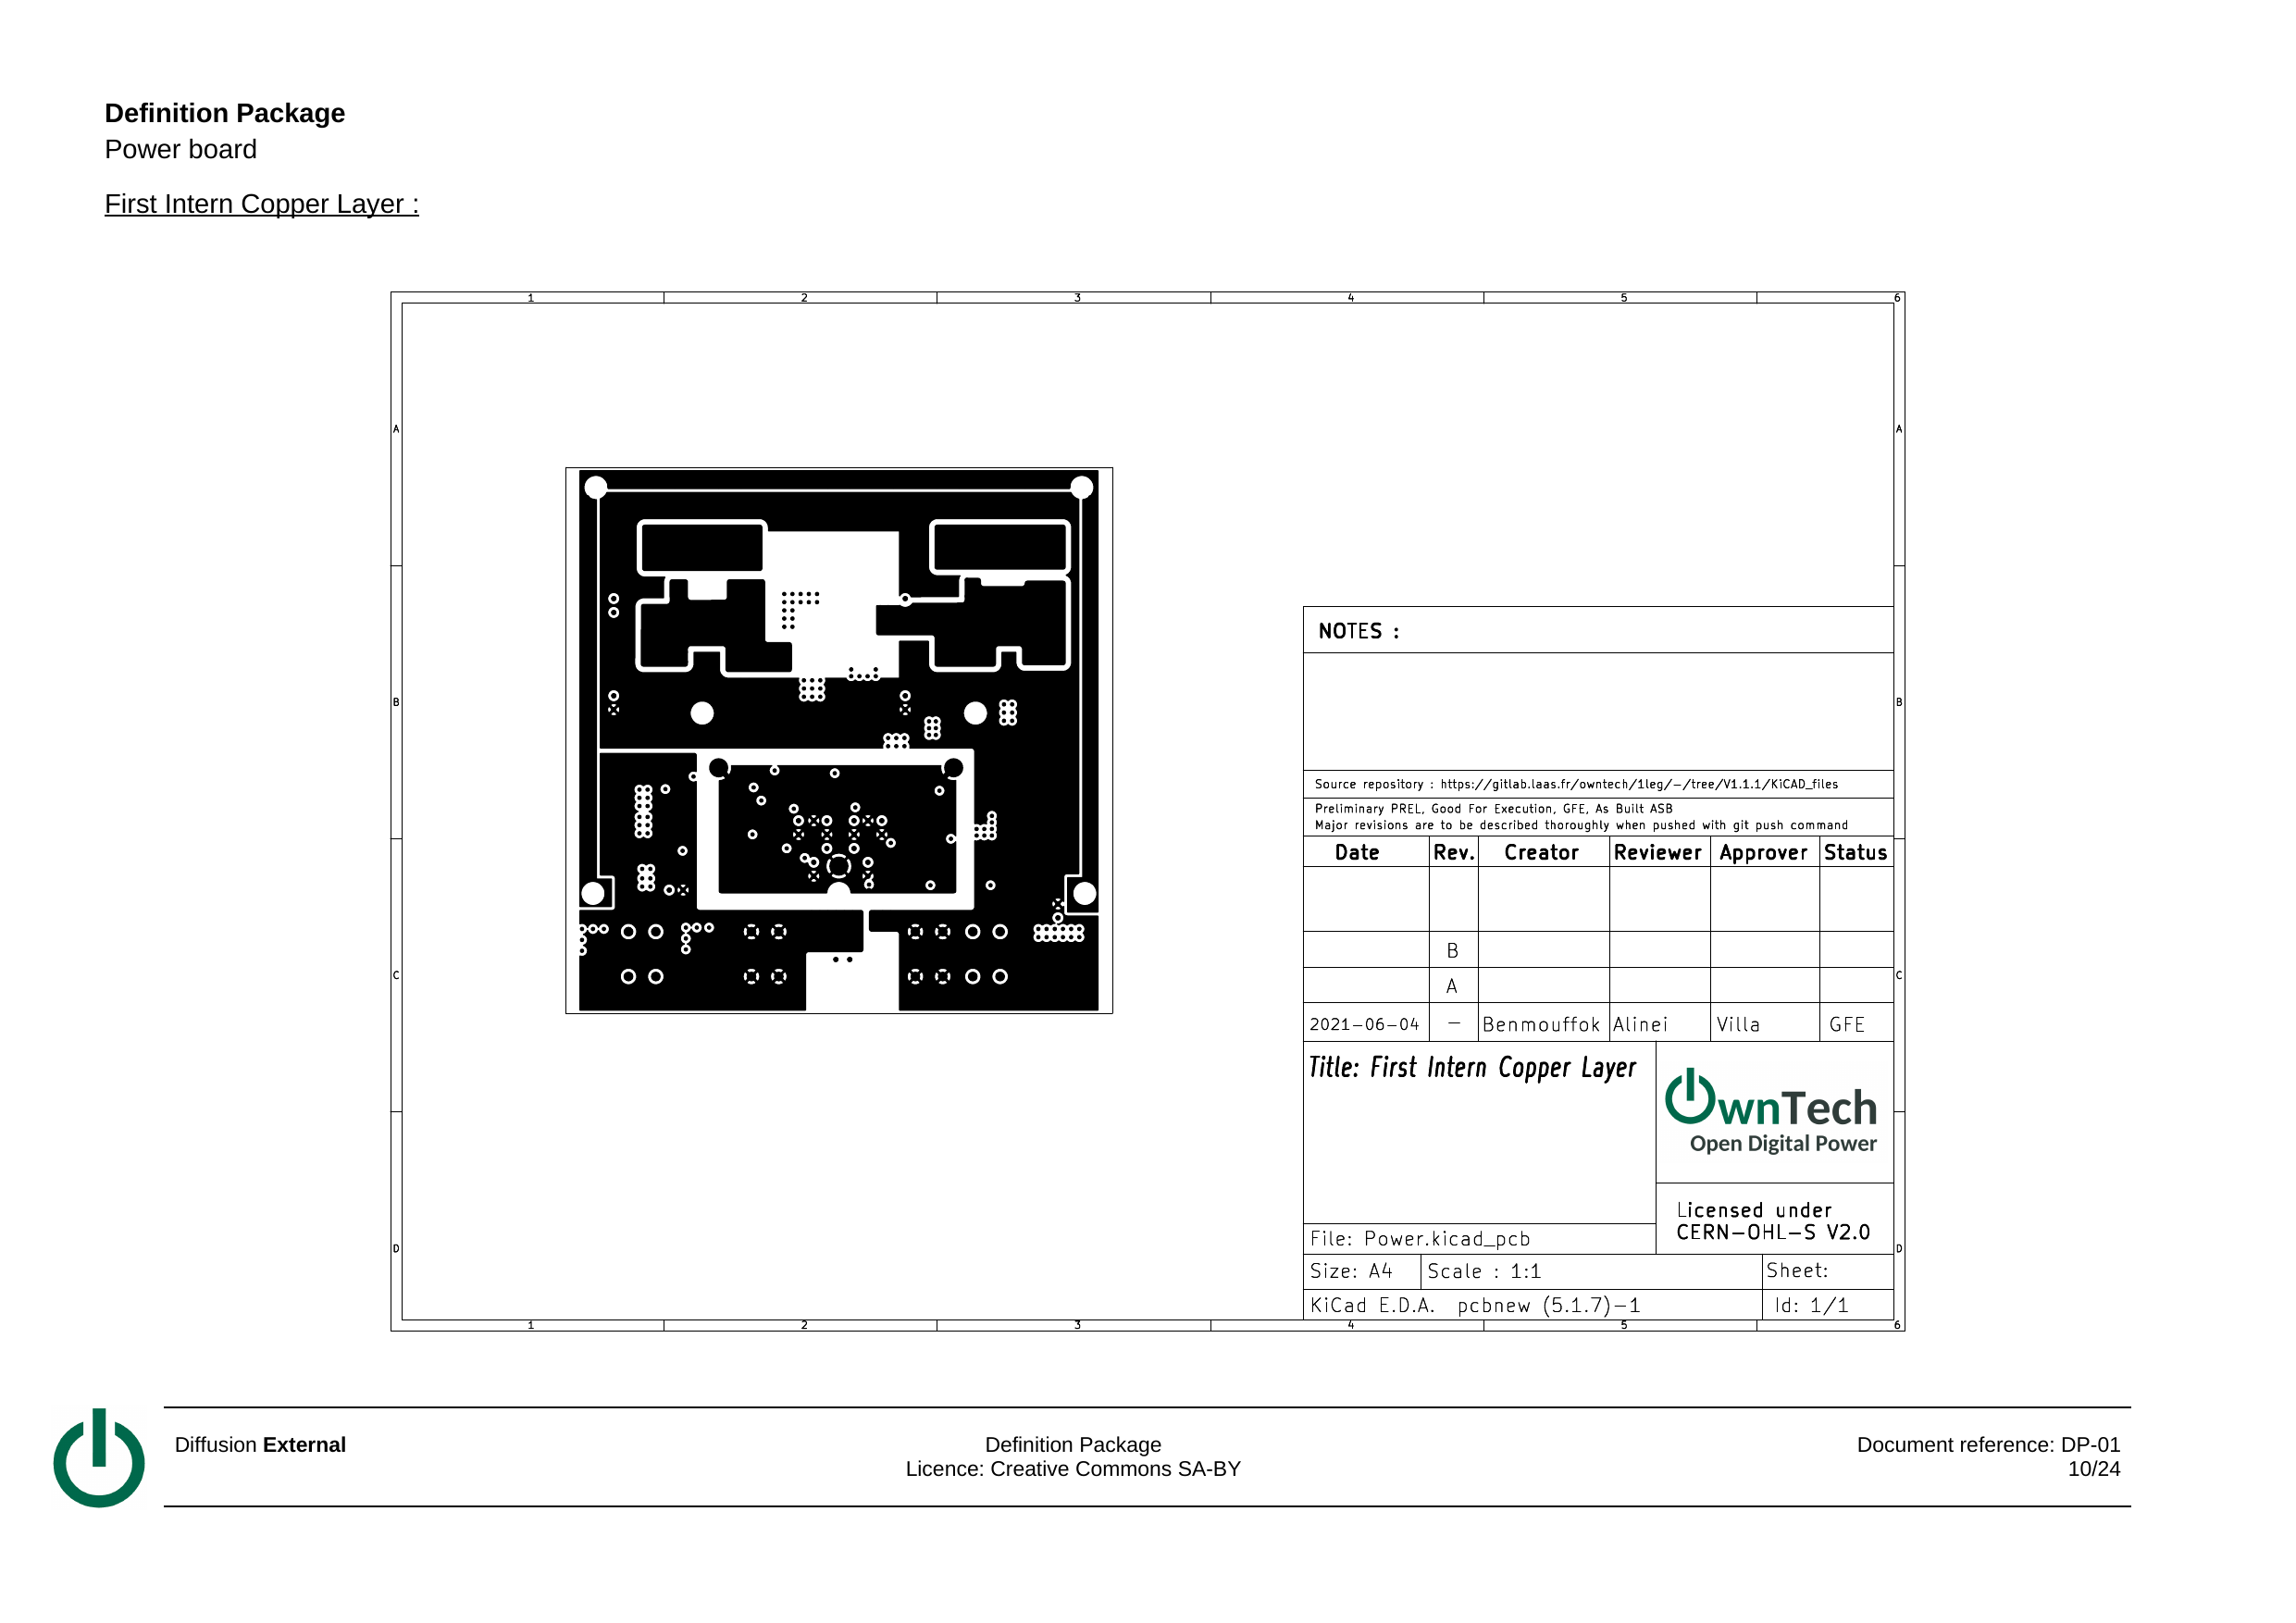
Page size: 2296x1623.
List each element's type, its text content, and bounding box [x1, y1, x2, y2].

picture [51, 1405, 56, 1510]
subtitle First Intern Copper Layer : [419, 188, 2191, 219]
